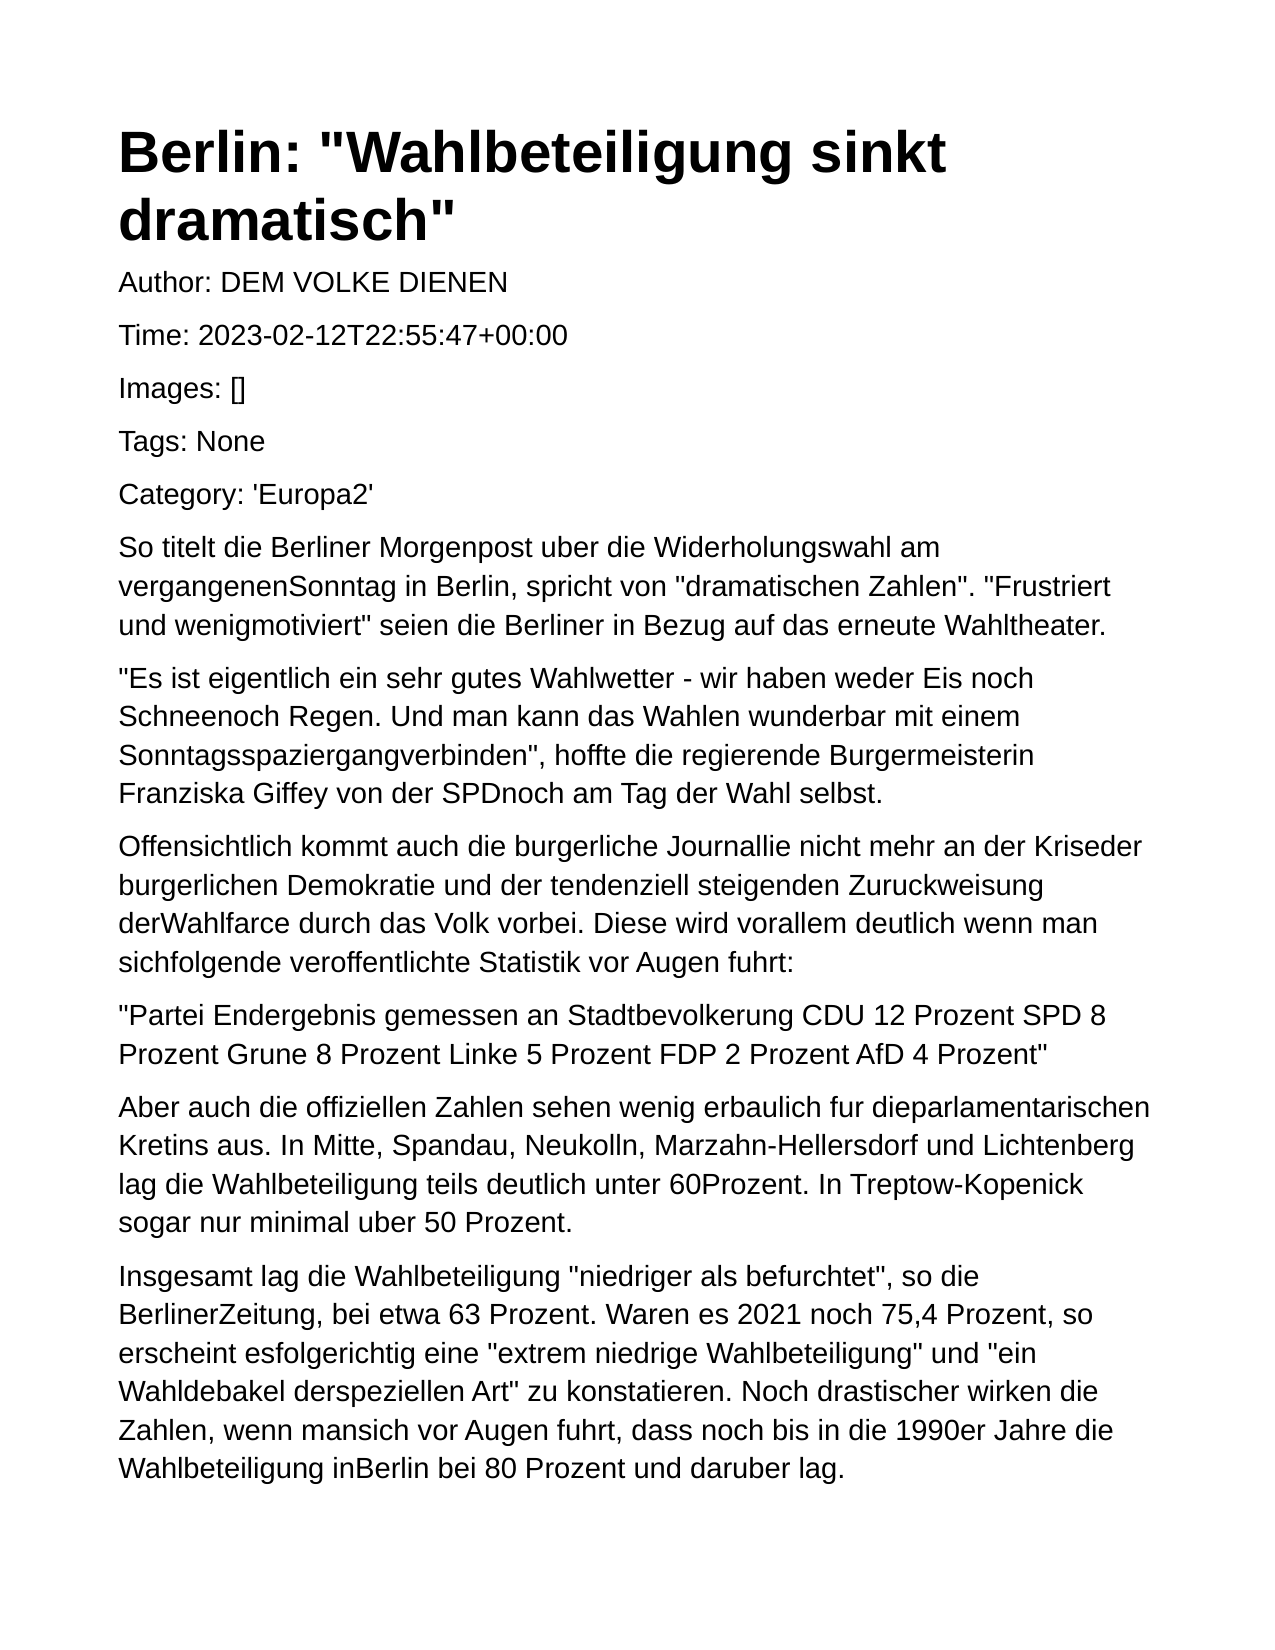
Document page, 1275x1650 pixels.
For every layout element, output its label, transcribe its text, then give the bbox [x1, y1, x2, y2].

text Author: DEM VOLKE DIENEN [118, 265, 1157, 298]
text Category: 'Europa2' [118, 477, 1157, 511]
text Insgesamt lag die Wahlbeteiligung "niedriger als befurchtet", so die BerlinerZeitung, bei etwa 63 Prozent. Waren es 2021 noch 75,4 Prozent, so erscheint esfolgerichtig eine "extrem niedrige Wahlbeteiligung" und "ein Wahldebakel derspeziellen Art" zu konstatieren. Noch drastischer wirken die Zahlen, wenn mansich vor Augen fuhrt, dass noch bis in die 1990er Jahre die Wahlbeteiligung inBerlin bei 80 Prozent und daruber lag. [118, 1258, 1157, 1485]
text Offensichtlich kommt auch die burgerliche Journallie nicht mehr an der Kriseder burgerlichen Demokratie und der tendenziell steigenden Zuruckweisung derWahlfarce durch das Volk vorbei. Diese wird vorallem deutlich wenn man sichfolgende veroffentlichte Statistik vor Augen fuhrt: [118, 829, 1157, 978]
text "Es ist eigentlich ein sehr gutes Wahlwetter - wir haben weder Eis noch Schneenoch Regen. Und man kann das Wahlen wunderbar mit einem Sonntagsspaziergangverbinden", hoffte die regierende Burgermeisterin Franziska Giffey von der SPDnoch am Tag der Wahl selbst. [118, 661, 1157, 810]
text Time: 2023-02-12T22:55:47+00:00 [118, 318, 1157, 351]
text Images: [] [118, 371, 1157, 404]
text Tags: None [118, 424, 1157, 458]
text "Partei Endergebnis gemessen an Stadtbevolkerung CDU 12 Prozent SPD 8 Prozent Grune 8 Prozent Linke 5 Prozent FDP 2 Prozent AfD 4 Prozent" [118, 998, 1157, 1070]
text So titelt die Berliner Morgenpost uber die Widerholungswahl am vergangenenSonntag in Berlin, spricht von "dramatischen Zahlen". "Frustriert und wenigmotiviert" seien die Berliner in Bezug auf das erneute Wahltheater. [118, 530, 1157, 641]
subtitle Berlin: "Wahlbeteiligung sinkt dramatisch" [118, 118, 1157, 252]
text Aber auch die offiziellen Zahlen sehen wenig erbaulich fur dieparlamentarischen Kretins aus. In Mitte, Spandau, Neukolln, Marzahn-Hellersdorf und Lichtenberg lag die Wahlbeteiligung teils deutlich unter 60Prozent. In Treptow-Kopenick sogar nur minimal uber 50 Prozent. [118, 1090, 1157, 1239]
